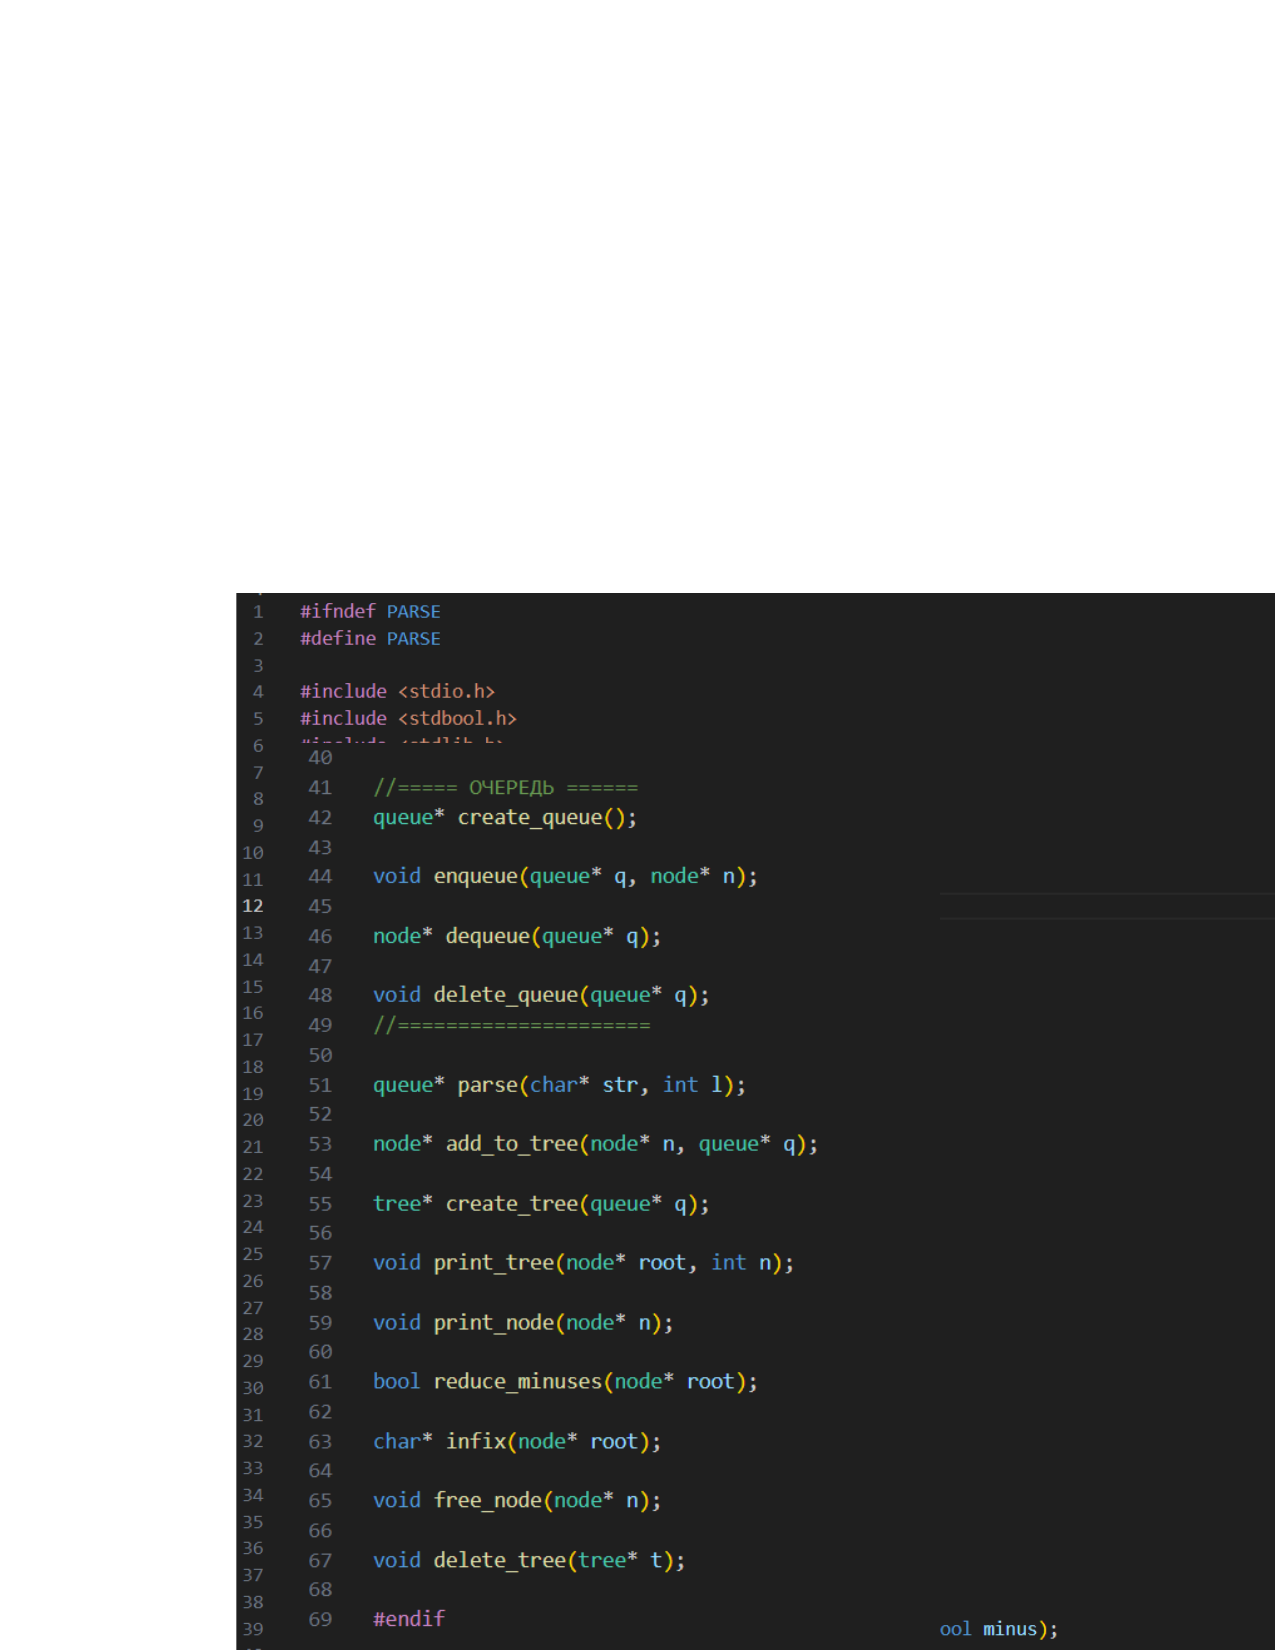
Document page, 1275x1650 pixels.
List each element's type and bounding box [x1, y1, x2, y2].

picture [236, 593, 1275, 1650]
